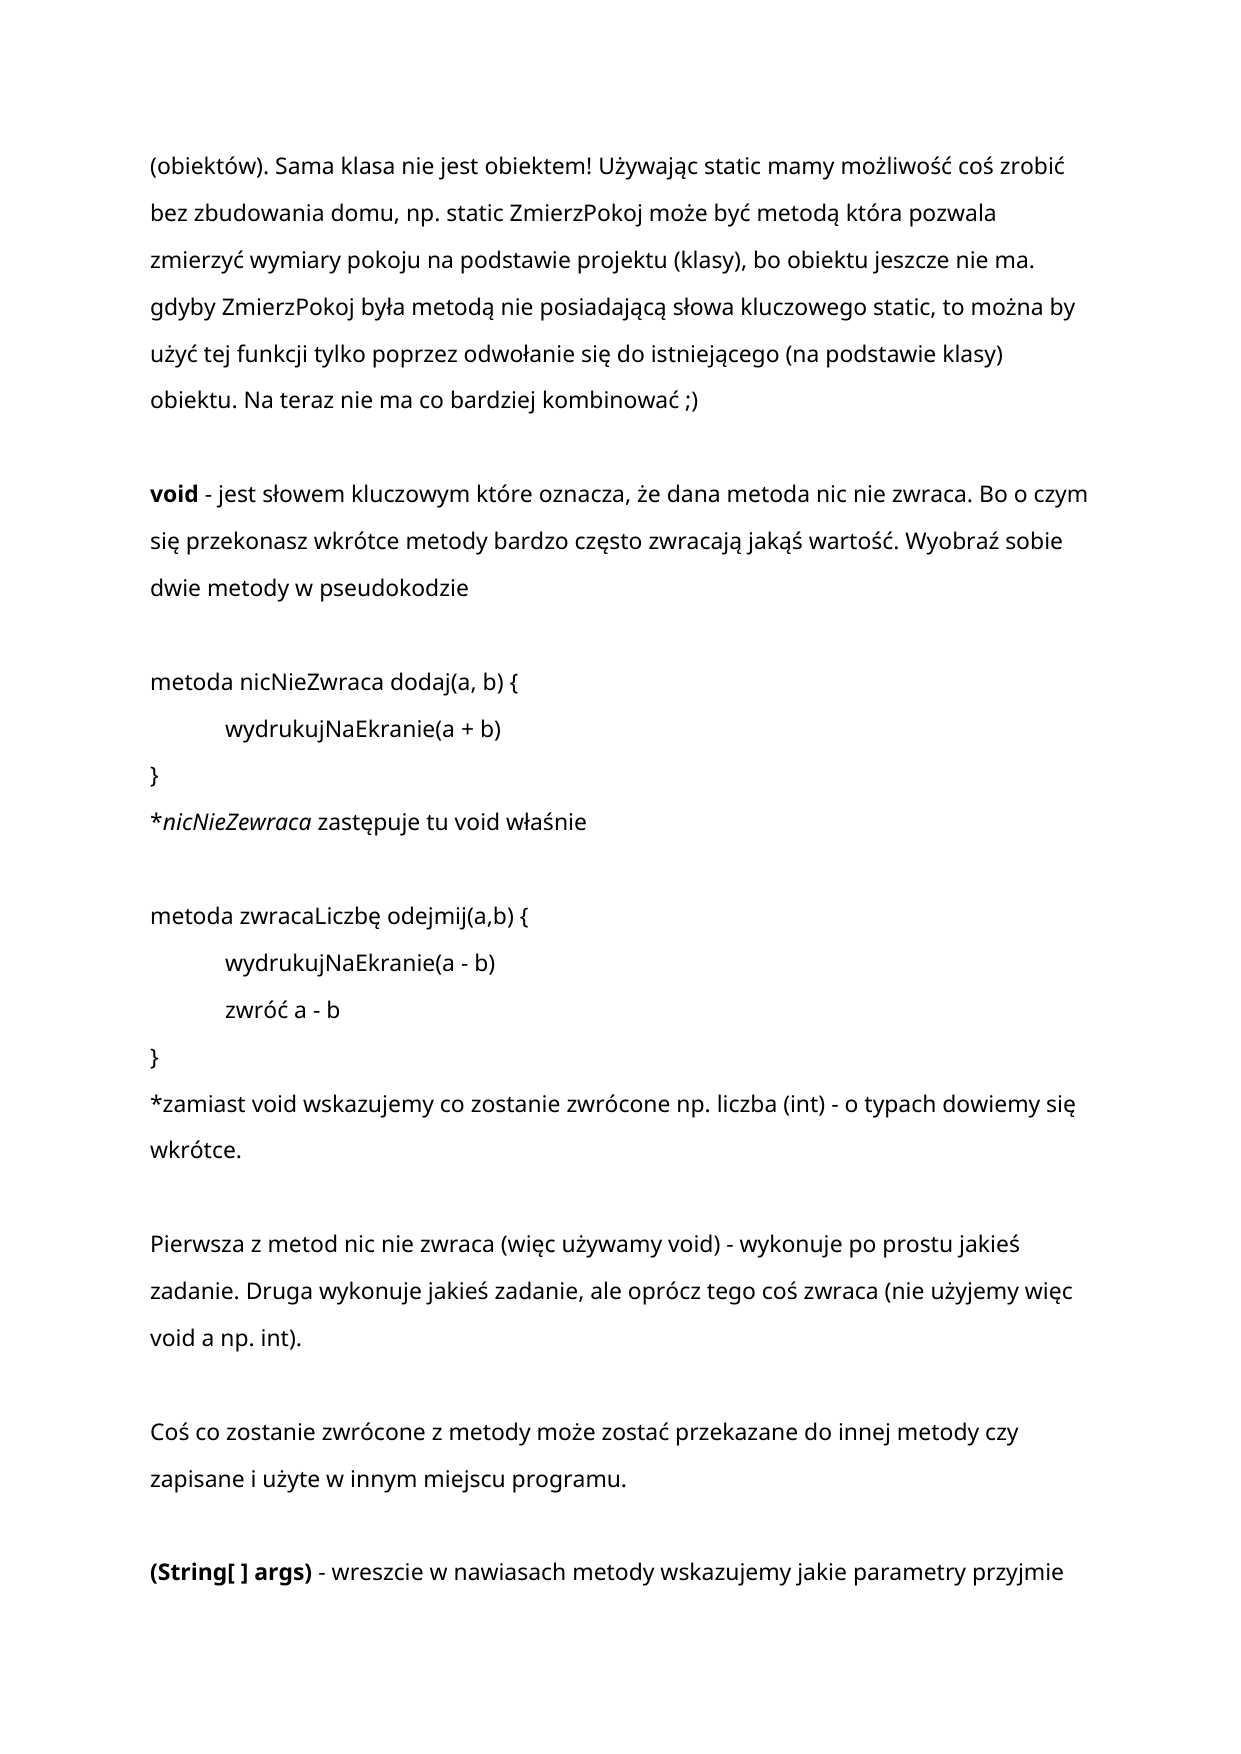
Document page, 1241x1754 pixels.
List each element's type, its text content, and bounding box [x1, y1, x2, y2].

text (obiektów). Sama klasa nie jest obiektem! Używając static mamy możliwość coś zrobić bez zbudowania domu, np. static ZmierzPokoj może być metodą która pozwala zmierzyć wymiary pokoju na podstawie projektu (klasy), bo obiektu jeszcze nie ma. gdyby ZmierzPokoj była metodą nie posiadającą słowa kluczowego static, to można by użyć tej funkcji tylko poprzez odwołanie się do istniejącego (na podstawie klasy) obiektu. Na teraz nie ma co bardziej kombinować ;) [150, 150, 1090, 416]
text metoda zwracaLiczbę odejmij(a,b) { [150, 900, 1090, 931]
text *zamiast void wskazujemy co zostanie zwrócone np. liczba (int) - o typach dowiemy się wkrótce. [150, 1087, 1090, 1166]
text (String[ ] args) - wreszcie w nawiasach metody wskazujemy jakie parametry przyjmie [150, 1556, 1090, 1587]
text *nicNieZewraca zastępuje tu void właśnie [150, 806, 1090, 837]
text } [150, 759, 1090, 791]
text Coś co zostanie zwrócone z metody może zostać przekazane do innej metody czy zapisane i użyte w innym miejscu programu. [150, 1416, 1090, 1494]
text zwróć a - b [150, 994, 1090, 1025]
text metoda nicNieZwraca dodaj(a, b) { [150, 666, 1090, 697]
text wydrukujNaEkranie(a - b) [150, 947, 1090, 978]
text void - jest słowem kluczowym które oznacza, że dana metoda nic nie zwraca. Bo o czym się przekonasz wkrótce metody bardzo często zwracają jakąś wartość. Wyobraź sobie dwie metody w pseudokodzie [150, 478, 1090, 603]
text } [150, 1041, 1090, 1072]
text Pierwsza z metod nic nie zwraca (więc używamy void) - wykonuje po prostu jakieś zadanie. Druga wykonuje jakieś zadanie, ale oprócz tego coś zwraca (nie użyjemy więc void a np. int). [150, 1228, 1090, 1353]
text wydrukujNaEkranie(a + b) [150, 712, 1090, 744]
